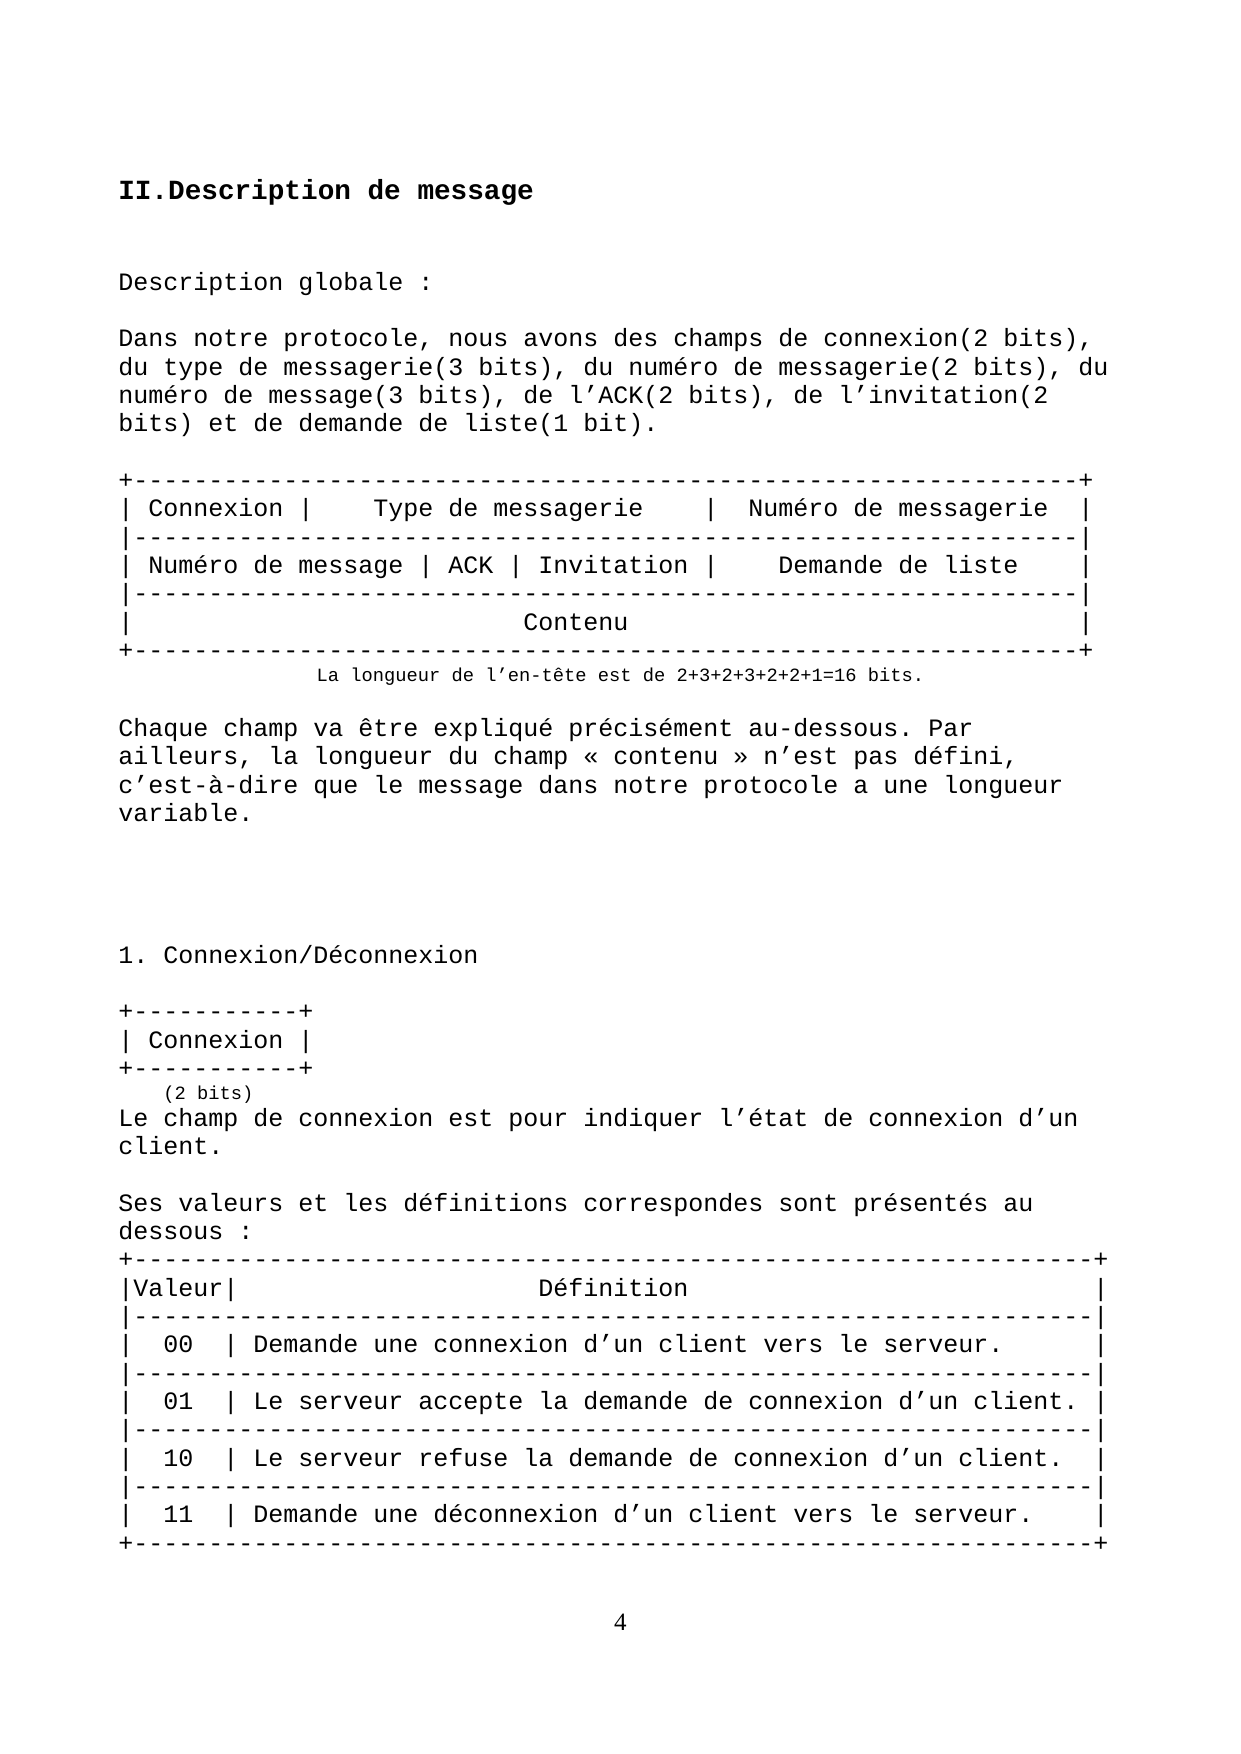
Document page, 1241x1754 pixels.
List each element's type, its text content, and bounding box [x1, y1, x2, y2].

text |----------------------------------------------------------------| [118, 1417, 1122, 1445]
subtitle II.Description de message [118, 176, 1122, 208]
text |----------------------------------------------------------------| [118, 1360, 1122, 1388]
text +---------------------------------------------------------------+ [118, 638, 1122, 666]
text (2 bits) [118, 1084, 1122, 1105]
text Ses valeurs et les définitions correspondes sont présentés au dessous : [118, 1190, 1122, 1247]
text Le champ de connexion est pour indiquer l’état de connexion d’un client. [118, 1105, 1122, 1162]
text | 00 | Demande une connexion d’un client vers le serveur. | [118, 1332, 1122, 1360]
text Chaque champ va être expliqué précisément au-dessous. Par ailleurs, la longueur du champ « contenu » n’est pas défini, c’est-à-dire que le message dans notre protocole a une longueur variable. [118, 716, 1122, 829]
text |---------------------------------------------------------------| | Numéro de message | ACK | Invitation | Demande de liste | [118, 524, 1122, 581]
text | 11 | Demande une déconnexion d’un client vers le serveur. | [118, 1502, 1122, 1530]
text +---------------------------------------------------------------+ | Connexion | Type de messagerie | Numéro de messagerie | [118, 468, 1122, 524]
text +-----------+ [118, 1056, 1122, 1084]
text +-----------+ [118, 999, 1122, 1027]
text |----------------------------------------------------------------| [118, 1473, 1122, 1502]
text |----------------------------------------------------------------| [118, 1303, 1122, 1332]
text Dans notre protocole, nous avons des champs de connexion(2 bits), du type de messagerie(3 bits), du numéro de messagerie(2 bits), du numéro de message(3 bits), de l’ACK(2 bits), de l’invitation(2 bits) et de demande de liste(1 bit). [118, 326, 1122, 439]
text |---------------------------------------------------------------| | Contenu | [118, 581, 1122, 638]
text 1. Connexion/Déconnexion [118, 942, 1122, 971]
text La longueur de l’en-tête est de 2+3+2+3+2+2+1=16 bits. [118, 666, 1122, 687]
text +----------------------------------------------------------------+ [118, 1530, 1122, 1558]
text |Valeur| Définition | [118, 1275, 1122, 1303]
text | 10 | Le serveur refuse la demande de connexion d’un client. | [118, 1445, 1122, 1473]
text | 01 | Le serveur accepte la demande de connexion d’un client. | [118, 1388, 1122, 1417]
text Description globale : [118, 269, 1122, 298]
text +----------------------------------------------------------------+ [118, 1247, 1122, 1275]
text | Connexion | [118, 1027, 1122, 1056]
